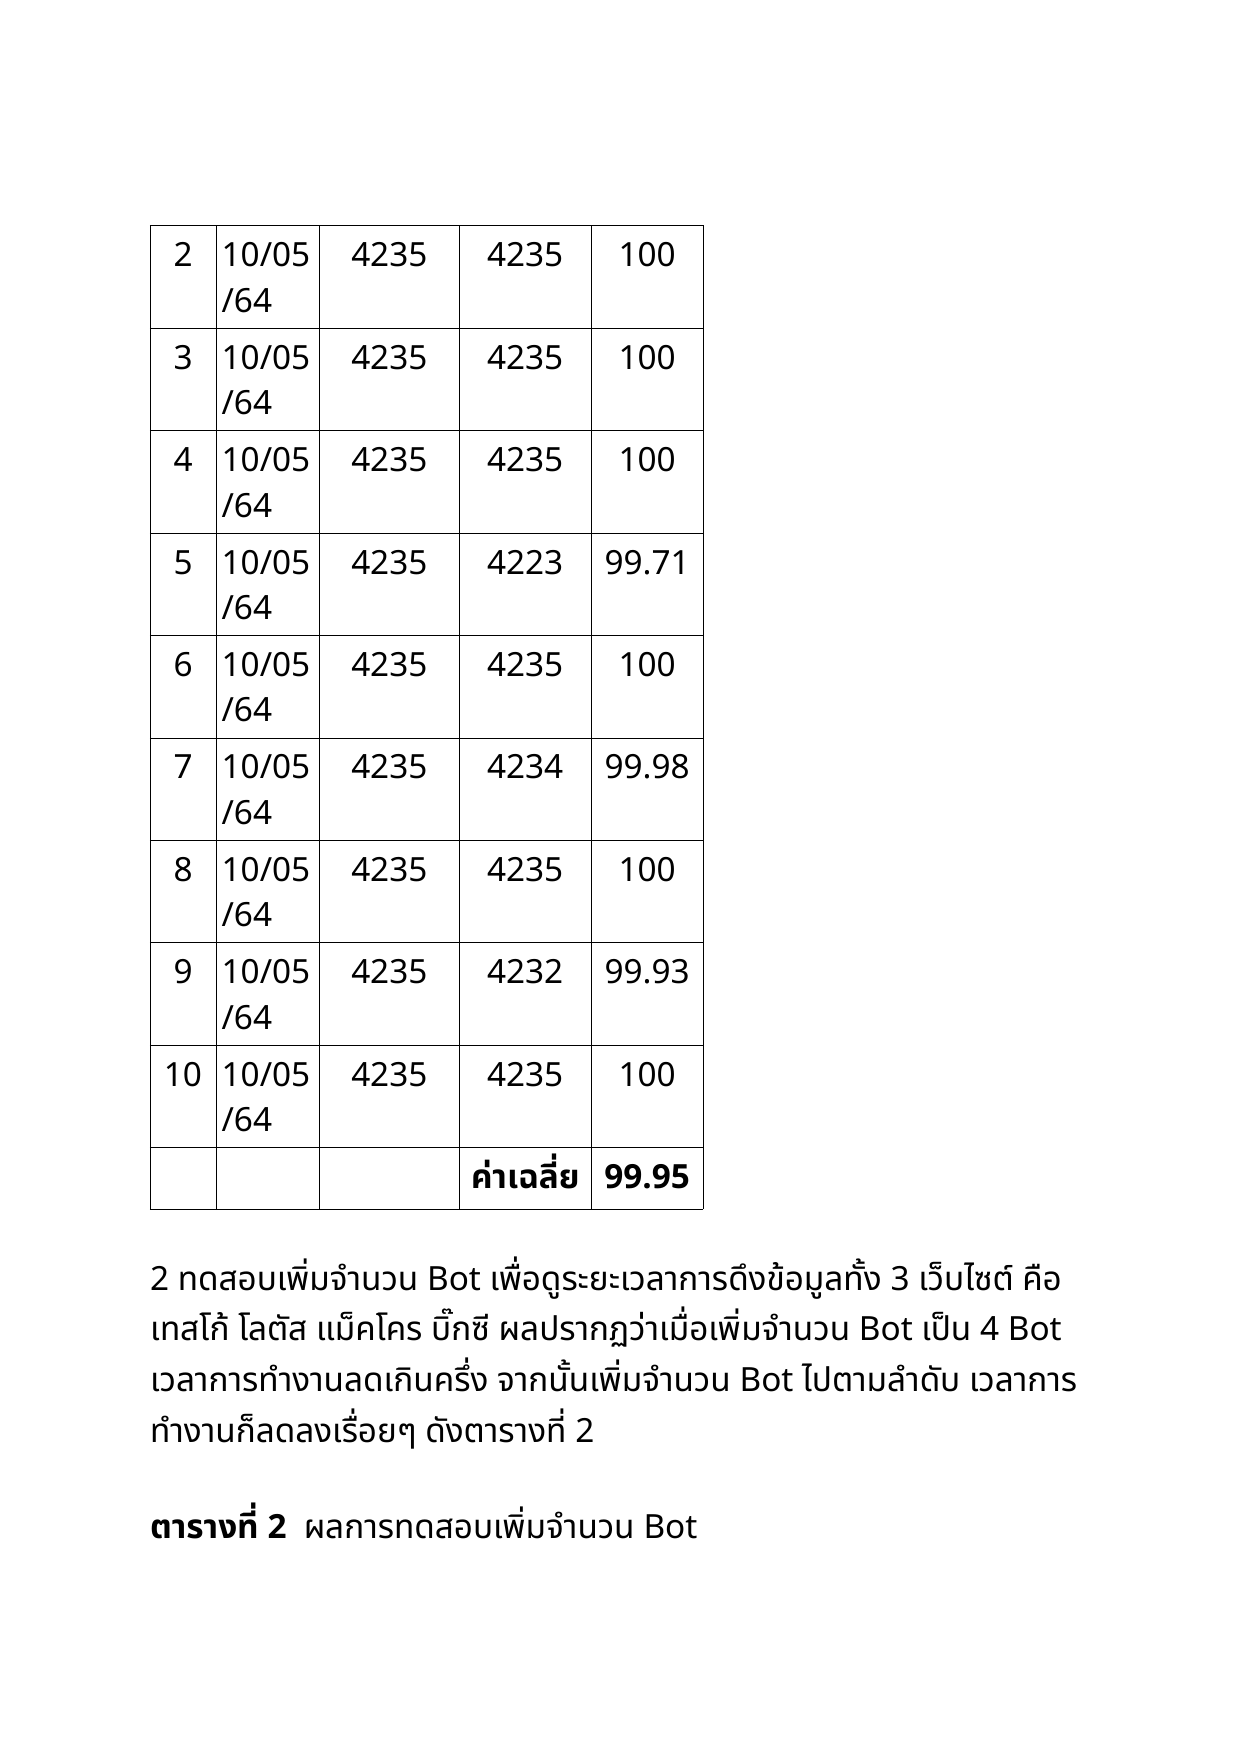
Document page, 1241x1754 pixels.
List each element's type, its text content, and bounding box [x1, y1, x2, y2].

table_cell 10/05/64 [217, 226, 319, 328]
table_cell 99.93 [592, 943, 703, 1044]
table_cell 4232 [460, 943, 591, 1044]
table_cell 99.95 [592, 1148, 703, 1209]
table_cell 6 [151, 636, 216, 737]
table_cell 4 [151, 431, 216, 533]
table_cell 4235 [460, 431, 591, 533]
table_cell 4235 [460, 329, 591, 430]
table_cell 3 [151, 329, 216, 430]
table_cell 2 [151, 226, 216, 328]
table_cell 100 [592, 841, 703, 942]
table_cell 5 [151, 534, 216, 635]
table_cell ค่าเฉลี่ย [460, 1148, 591, 1209]
table_cell 10 [151, 1046, 216, 1147]
table_cell 4235 [320, 226, 459, 328]
table_cell 7 [151, 739, 216, 840]
table_cell 9 [151, 943, 216, 1044]
table_cell 10/05/64 [217, 841, 319, 942]
table_cell 4235 [320, 841, 459, 942]
table_cell 4235 [320, 534, 459, 635]
table_cell 4235 [320, 329, 459, 430]
table_cell 100 [592, 431, 703, 533]
table_cell 4223 [460, 534, 591, 635]
table_cell 10/05/64 [217, 943, 319, 1044]
table_cell 4235 [460, 1046, 591, 1147]
table_cell 100 [592, 1046, 703, 1147]
text 2 ทดสอบเพิ่มจำนวน Bot เพื่อดูระยะเวลาการดึงข้อมูลทั้ง 3 เว็บไซต์ คือเทสโก้ โลตัส แม็คโคร บิ๊กซี ผลปรากฏว่าเมื่อเพิ่มจำนวน Bot เป็น 4 Bot เวลาการทำงานลดเกินครึ่ง จากนั้นเพิ่มจำนวน Bot ไปตามลำดับ เวลาการทำงานก็ลดลงเรื่อยๆ ดังตารางที่ 2 [150, 1254, 1091, 1457]
table_cell 4235 [320, 636, 459, 737]
table_cell 4235 [460, 226, 591, 328]
table_cell 99.98 [592, 739, 703, 840]
table_cell 10/05/64 [217, 534, 319, 635]
table_cell [217, 1148, 319, 1209]
table_cell 10/05/64 [217, 329, 319, 430]
table_cell 4235 [460, 841, 591, 942]
table_cell 100 [592, 226, 703, 328]
table_cell 10/05/64 [217, 636, 319, 737]
table_cell 10/05/64 [217, 739, 319, 840]
table_cell 100 [592, 329, 703, 430]
table_cell [151, 1148, 216, 1209]
table_cell [320, 1148, 459, 1209]
table_cell 4235 [320, 1046, 459, 1147]
text ตารางที่ 2 ผลการทดสอบเพิ่มจำนวน Bot [150, 1502, 1091, 1553]
table_cell 10/05/64 [217, 1046, 319, 1147]
table_cell 100 [592, 636, 703, 737]
table_cell 4235 [320, 943, 459, 1044]
table_cell 4235 [460, 636, 591, 737]
table_cell 99.71 [592, 534, 703, 635]
table_cell 10/05/64 [217, 431, 319, 533]
table_cell 8 [151, 841, 216, 942]
table_cell 4235 [320, 739, 459, 840]
table_cell 4235 [320, 431, 459, 533]
table_cell 4234 [460, 739, 591, 840]
